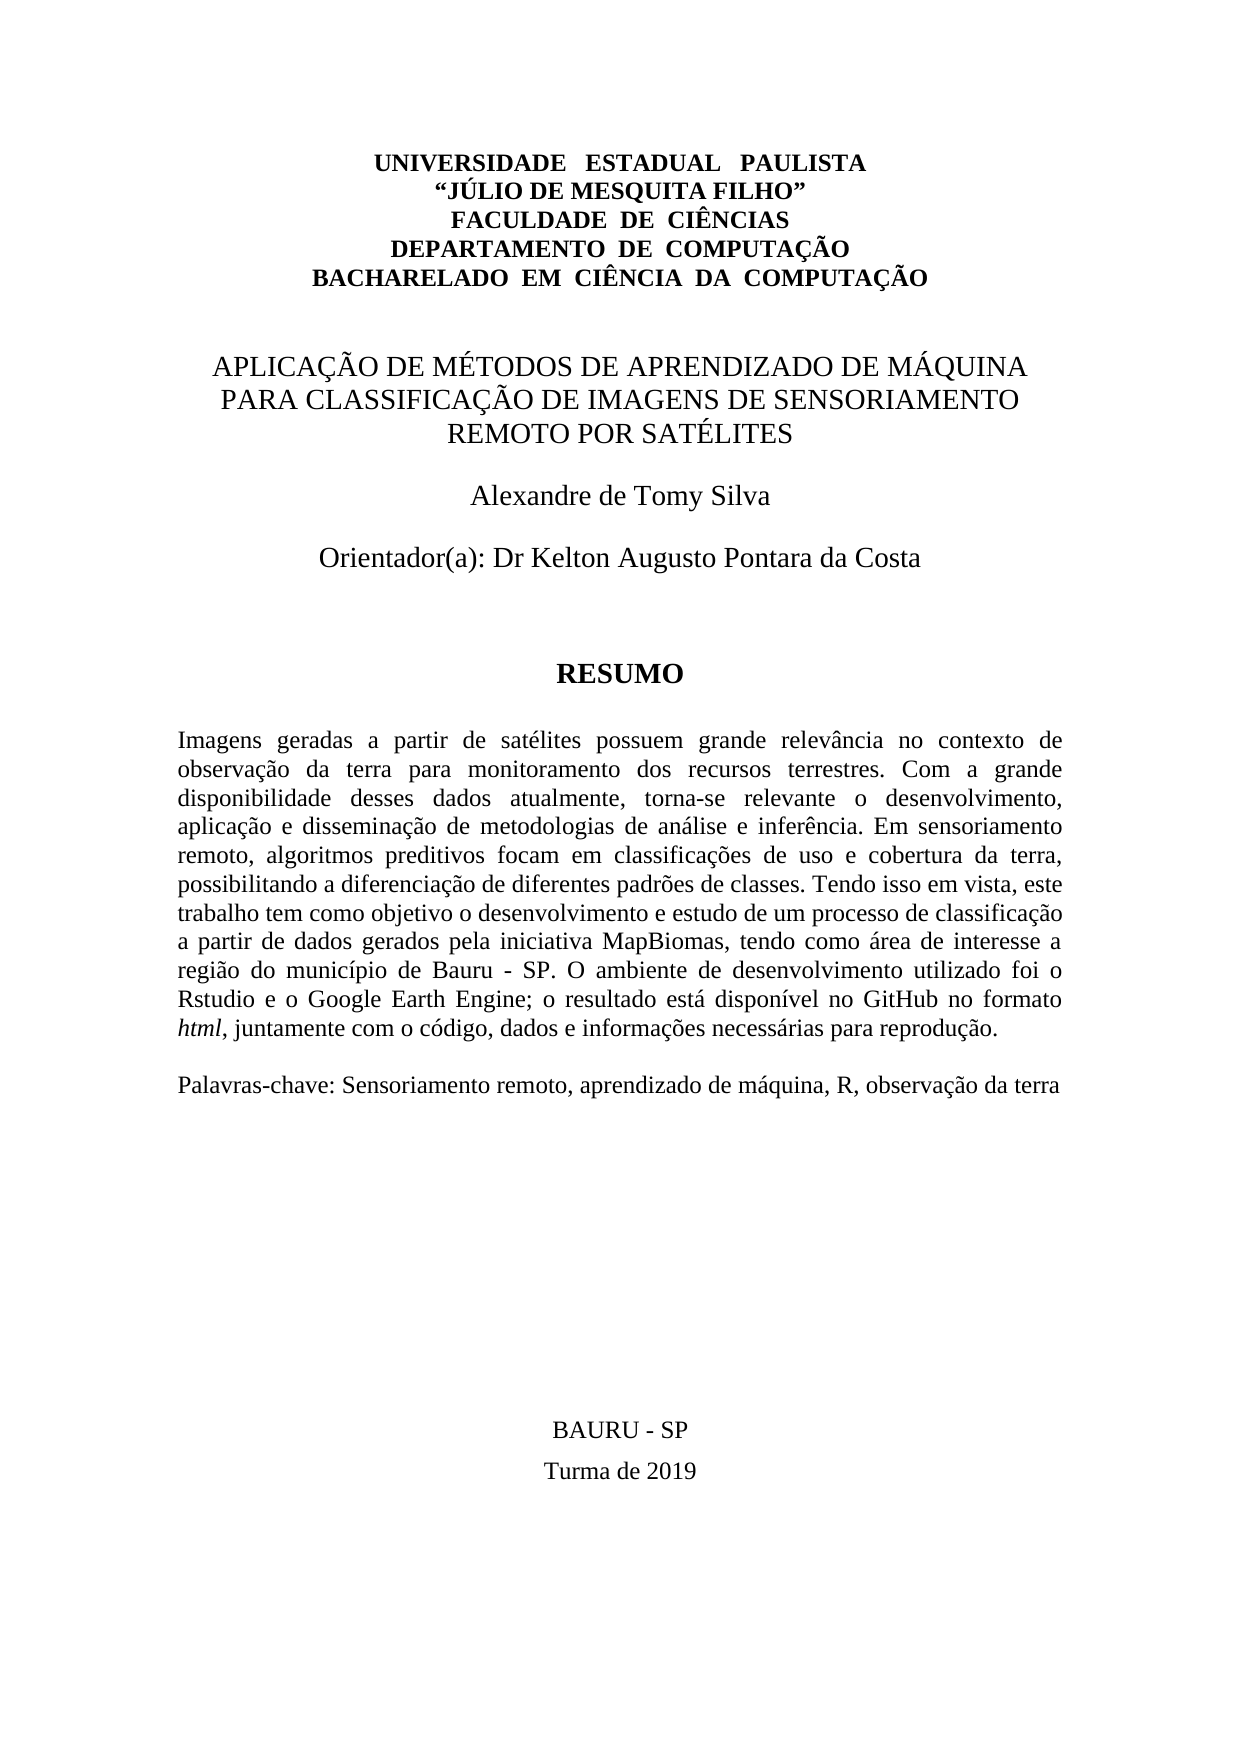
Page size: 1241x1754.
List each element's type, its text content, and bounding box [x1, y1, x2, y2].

text BAURU - SP [177, 1415, 1063, 1444]
text FACULDADE DE CIÊNCIAS [177, 205, 1063, 234]
text UNIVERSIDADE ESTADUAL PAULISTA [177, 148, 1063, 176]
text Imagens geradas a partir de satélites possuem grande relevância no contexto de observação da terra para monitoramento dos recursos terrestres. Com a grande disponibilidade desses dados atualmente, torna-se relevante o desenvolvimento, aplicação e disseminação de metodologias de análise e inferência. Em sensoriamento remoto, algoritmos preditivos focam em classificações de uso e cobertura da terra, possibilitando a diferenciação de diferentes padrões de classes. Tendo isso em vista, este trabalho tem como objetivo o desenvolvimento e estudo de um processo de classificação a partir de dados gerados pela iniciativa MapBiomas, tendo como área de interesse a região do município de Bauru - SP. O ambiente de desenvolvimento utilizado foi o Rstudio e o Google Earth Engine; o resultado está disponível no GitHub no formato html, juntamente com o código, dados e informações necessárias para reprodução. [177, 725, 1063, 1041]
text Turma de 2019 [177, 1456, 1063, 1485]
subtitle Orientador(a): Dr Kelton Augusto Pontara da Costa [177, 541, 1063, 574]
text Palavras-chave: Sensoriamento remoto, aprendizado de máquina, R, observação da terra [177, 1070, 1063, 1099]
text BACHARELADO EM CIÊNCIA DA COMPUTAÇÃO [177, 263, 1063, 291]
text DEPARTAMENTO DE COMPUTAÇÃO [177, 234, 1063, 263]
subtitle Alexandre de Tomy Silva [177, 478, 1063, 512]
text “JÚLIO DE MESQUITA FILHO” [177, 176, 1063, 205]
subtitle RESUMO [177, 657, 1063, 690]
subtitle APLICAÇÃO DE MÉTODOS DE APRENDIZADO DE MÁQUINA PARA CLASSIFICAÇÃO DE IMAGENS DE SENSORIAMENTO REMOTO POR SATÉLITES [177, 349, 1063, 449]
